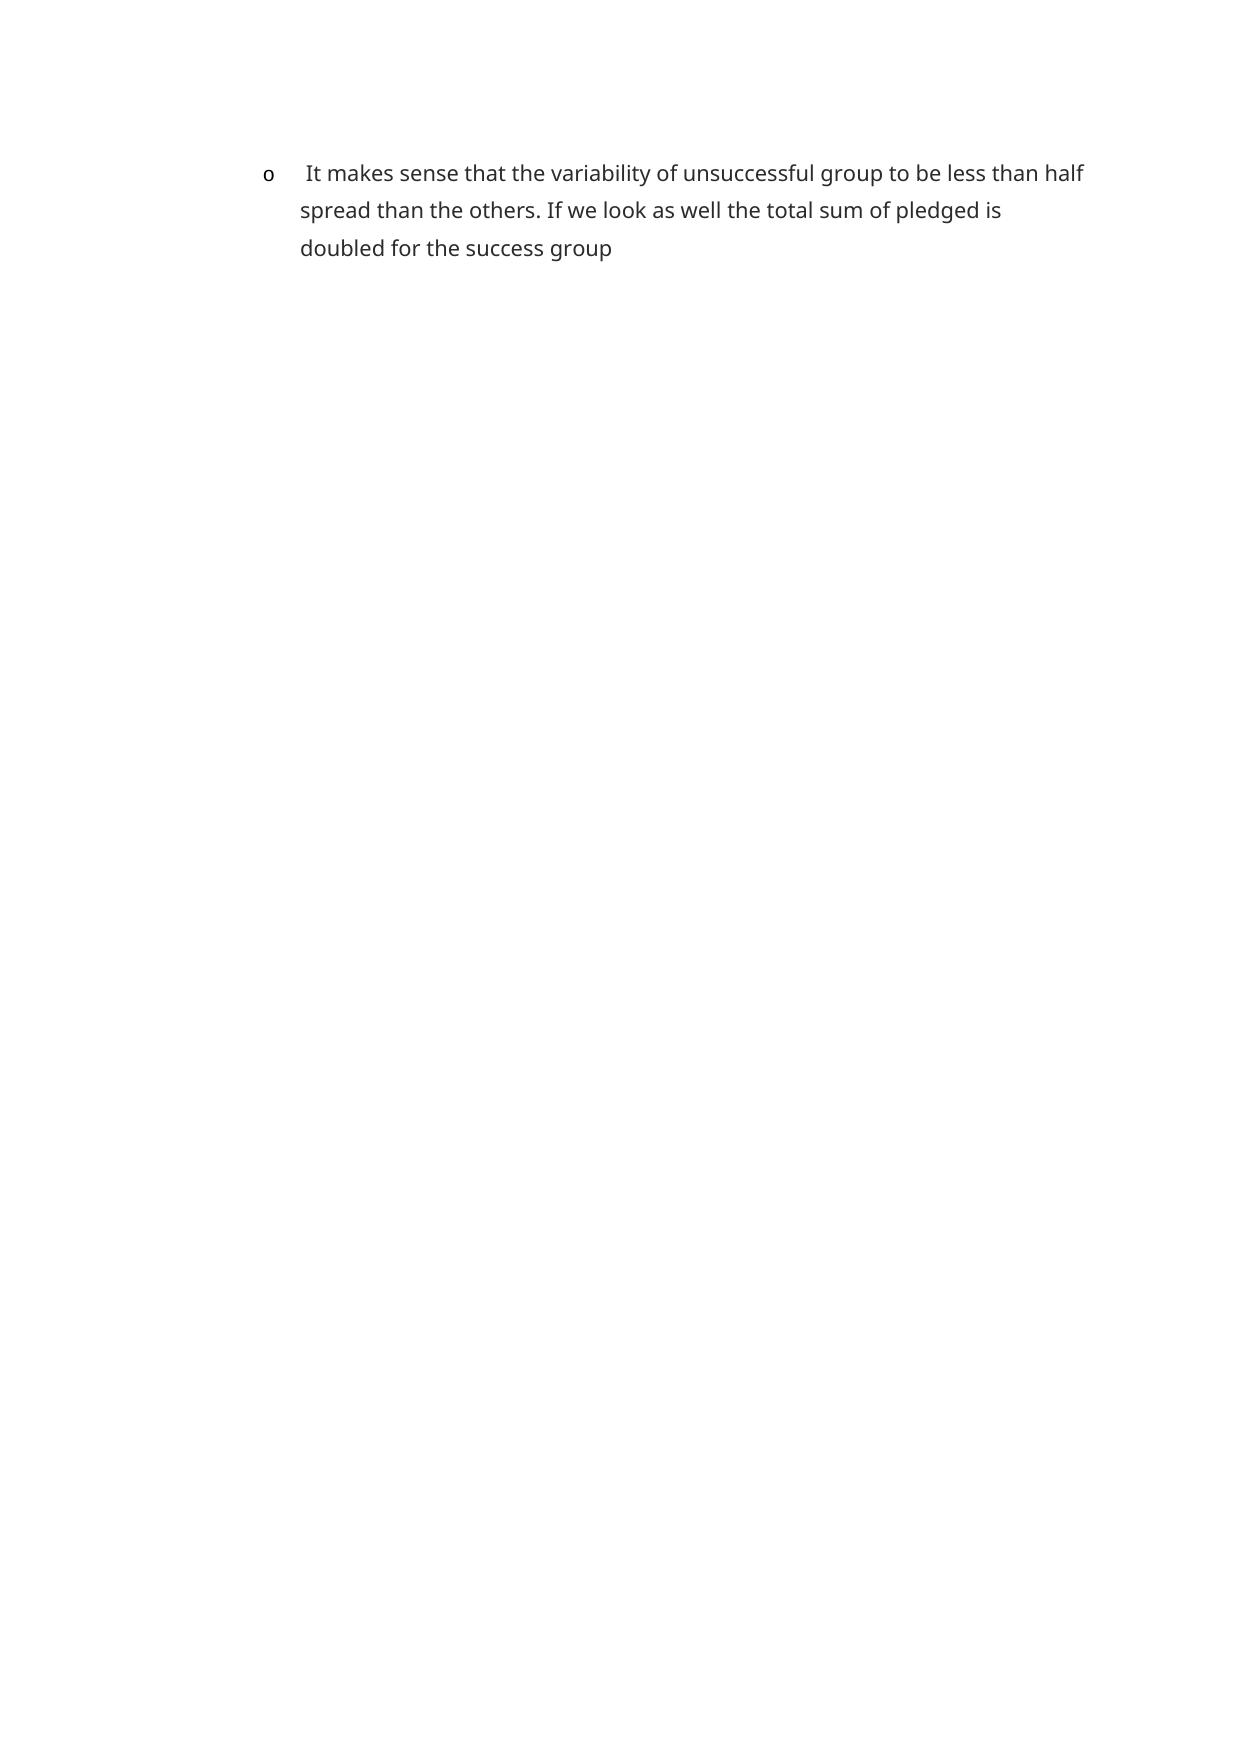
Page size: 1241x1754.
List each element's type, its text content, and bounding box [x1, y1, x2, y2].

list It makes sense that the variability of unsuccessful group to be less than half spread than the others. If we look as well the total sum of pledged is doubled for the success group [262, 150, 1090, 262]
